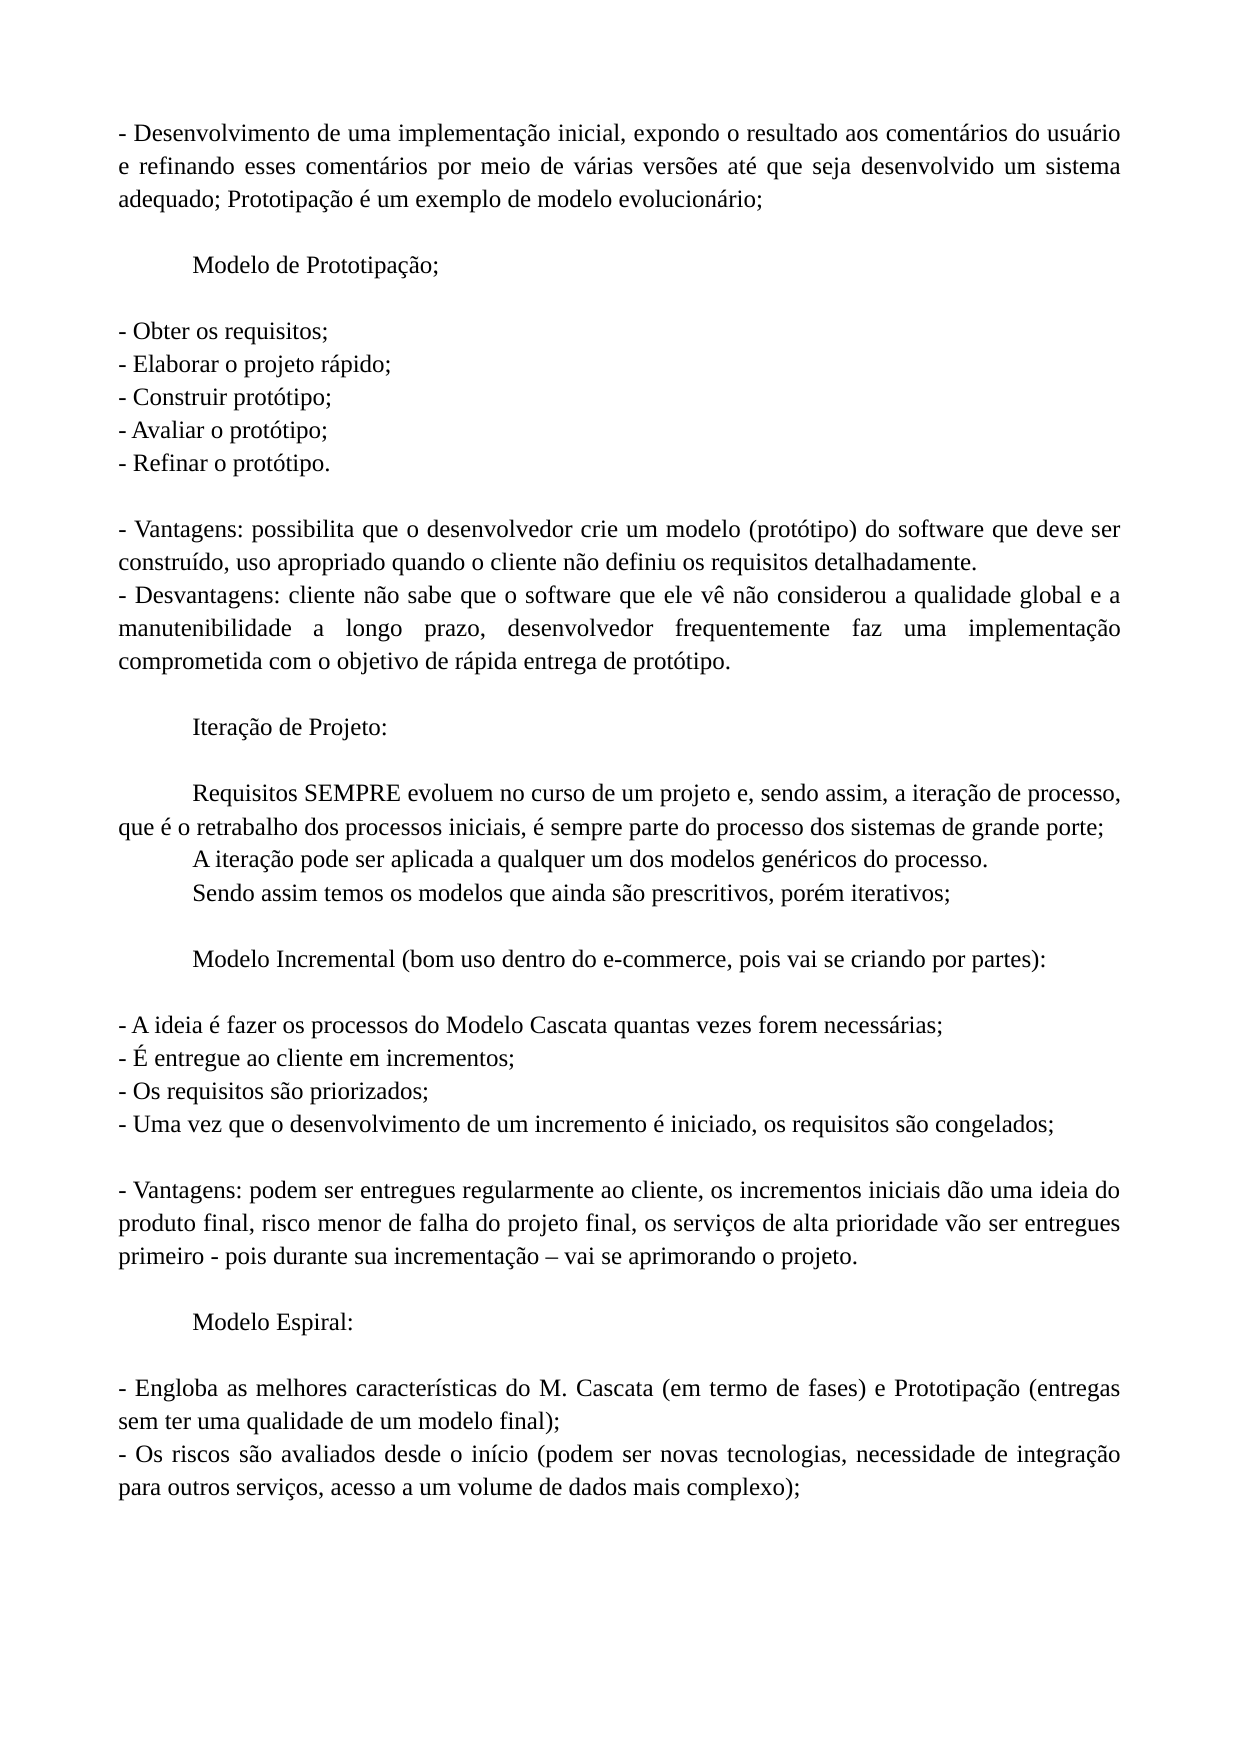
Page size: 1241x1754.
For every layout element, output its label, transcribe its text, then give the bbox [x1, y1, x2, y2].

text - Obter os requisitos; [118, 316, 1122, 345]
text Modelo Incremental (bom uso dentro do e-commerce, pois vai se criando por partes): [118, 944, 1122, 972]
text Sendo assim temos os modelos que ainda são prescritivos, porém iterativos; [118, 878, 1122, 906]
text - Refinar o protótipo. [118, 448, 1122, 477]
text - Engloba as melhores características do M. Cascata (em termo de fases) e Prototipação (entregas sem ter uma qualidade de um modelo final); [118, 1373, 1122, 1435]
text - Desenvolvimento de uma implementação inicial, expondo o resultado aos comentários do usuário e refinando esses comentários por meio de várias versões até que seja desenvolvido um sistema adequado; Prototipação é um exemplo de modelo evolucionário; [118, 118, 1122, 213]
text - Uma vez que o desenvolvimento de um incremento é iniciado, os requisitos são congelados; [118, 1109, 1122, 1137]
text A iteração pode ser aplicada a qualquer um dos modelos genéricos do processo. [118, 844, 1122, 873]
text Requisitos SEMPRE evoluem no curso de um projeto e, sendo assim, a iteração de processo, que é o retrabalho dos processos iniciais, é sempre parte do processo dos sistemas de grande porte; [118, 778, 1122, 840]
text - Vantagens: podem ser entregues regularmente ao cliente, os incrementos iniciais dão uma ideia do produto final, risco menor de falha do projeto final, os serviços de alta prioridade vão ser entregues primeiro - pois durante sua incrementação – vai se aprimorando o projeto. [118, 1175, 1122, 1269]
text Modelo de Prototipação; [118, 250, 1122, 279]
text - É entregue ao cliente em incrementos; [118, 1043, 1122, 1071]
text Iteração de Projeto: [118, 712, 1122, 741]
text - Os requisitos são priorizados; [118, 1076, 1122, 1104]
text - Desvantagens: cliente não sabe que o software que ele vê não considerou a qualidade global e a manutenibilidade a longo prazo, desenvolvedor frequentemente faz uma implementação comprometida com o objetivo de rápida entrega de protótipo. [118, 580, 1122, 675]
text - Elaborar o projeto rápido; [118, 349, 1122, 378]
text - Avaliar o protótipo; [118, 415, 1122, 444]
text - A ideia é fazer os processos do Modelo Cascata quantas vezes forem necessárias; [118, 1010, 1122, 1038]
text - Construir protótipo; [118, 382, 1122, 411]
text Modelo Espiral: [118, 1307, 1122, 1336]
text - Vantagens: possibilita que o desenvolvedor crie um modelo (protótipo) do software que deve ser construído, uso apropriado quando o cliente não definiu os requisitos detalhadamente. [118, 514, 1122, 576]
text - Os riscos são avaliados desde o início (podem ser novas tecnologias, necessidade de integração para outros serviços, acesso a um volume de dados mais complexo); [118, 1439, 1122, 1501]
